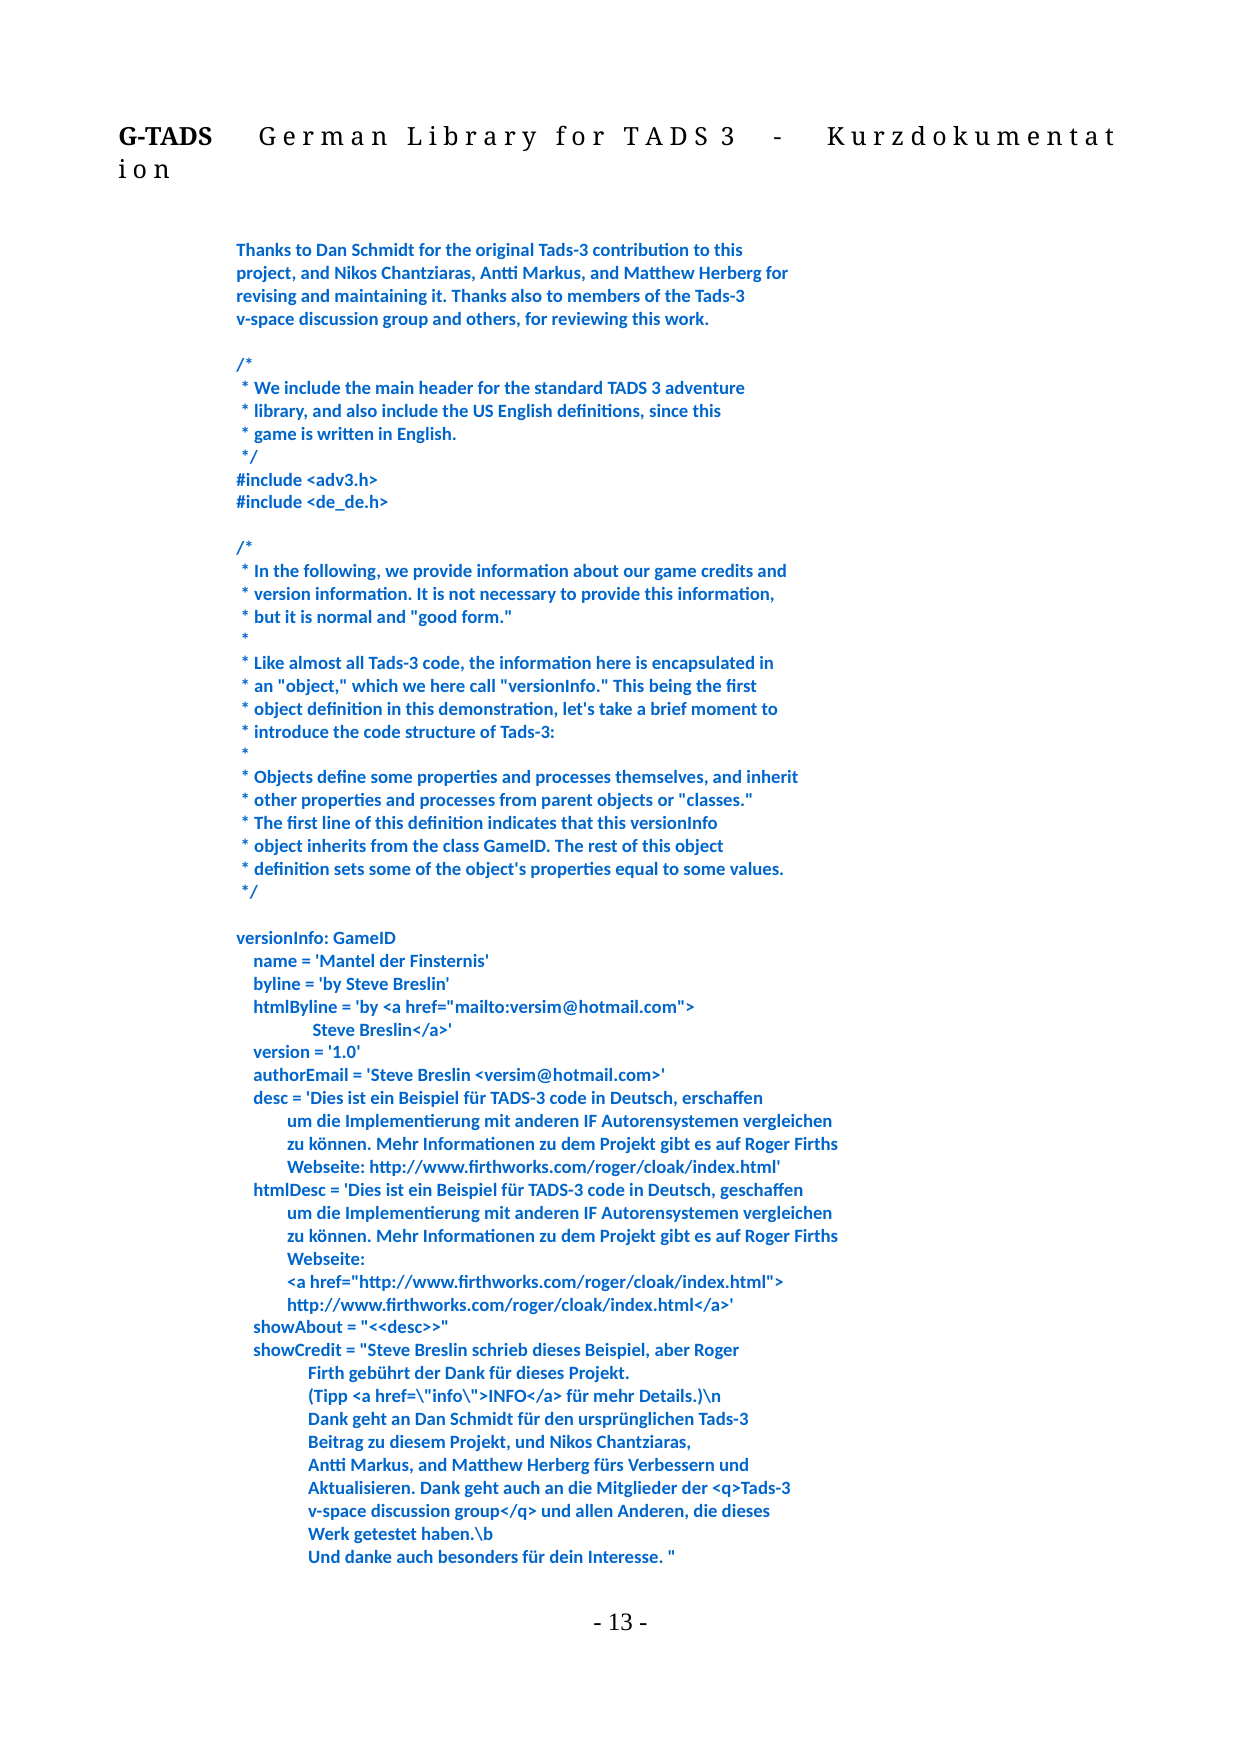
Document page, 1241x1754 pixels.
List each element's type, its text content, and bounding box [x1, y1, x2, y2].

text name = 'Mantel der Finsternis' [236, 949, 1122, 972]
text Thanks to Dan Schmidt for the original Tads-3 contribution to this [236, 239, 1122, 262]
text http://www.firthworks.com/roger/cloak/index.html</a>' [236, 1293, 1122, 1316]
text versionInfo: GameID [236, 926, 1122, 949]
text Firth gebührt der Dank für dieses Projekt. [236, 1362, 1122, 1384]
text * other properties and processes from parent objects or "classes." [236, 789, 1122, 812]
text /* [236, 353, 1122, 376]
text Werk getestet haben.\b [236, 1522, 1122, 1545]
text v-space discussion group and others, for reviewing this work. [236, 307, 1122, 330]
text htmlByline = 'by <a href="mailto:versim@hotmail.com"> [236, 995, 1122, 1018]
text Und danke auch besonders für dein Interesse. " [236, 1545, 1122, 1568]
text Aktualisieren. Dank geht auch an die Mitglieder der <q>Tads-3 [236, 1476, 1122, 1499]
text * Like almost all Tads-3 code, the information here is encapsulated in [236, 651, 1122, 674]
text * game is written in English. [236, 422, 1122, 445]
text um die Implementierung mit anderen IF Autorensystemen vergleichen [236, 1201, 1122, 1224]
text #include <adv3.h> [236, 468, 1122, 491]
text desc = 'Dies ist ein Beispiel für TADS-3 code in Deutsch, erschaffen [236, 1087, 1122, 1109]
text * In the following, we provide information about our game credits and [236, 559, 1122, 582]
text * an "object," which we here call "versionInfo." This being the first [236, 674, 1122, 697]
text * We include the main header for the standard TADS 3 adventure [236, 376, 1122, 399]
text */ [236, 880, 1122, 903]
text * version information. It is not necessary to provide this information, [236, 582, 1122, 605]
text byline = 'by Steve Breslin' [236, 972, 1122, 995]
text <a href="http://www.firthworks.com/roger/cloak/index.html"> [236, 1270, 1122, 1293]
text Beitrag zu diesem Projekt, und Nikos Chantziaras, [236, 1430, 1122, 1453]
text /* [236, 537, 1122, 559]
text um die Implementierung mit anderen IF Autorensystemen vergleichen [236, 1109, 1122, 1132]
text authorEmail = 'Steve Breslin <versim@hotmail.com>' [236, 1064, 1122, 1087]
text */ [236, 445, 1122, 468]
text Steve Breslin</a>' [236, 1018, 1122, 1041]
text htmlDesc = 'Dies ist ein Beispiel für TADS-3 code in Deutsch, geschaffen [236, 1178, 1122, 1201]
text (Tipp <a href=\"info\">INFO</a> für mehr Details.)\n [236, 1384, 1122, 1407]
text zu können. Mehr Informationen zu dem Projekt gibt es auf Roger Firths [236, 1132, 1122, 1155]
text * object definition in this demonstration, let's take a brief moment to [236, 697, 1122, 720]
text * Objects define some properties and processes themselves, and inherit [236, 766, 1122, 789]
text v-space discussion group</q> und allen Anderen, die dieses [236, 1499, 1122, 1522]
text version = '1.0' [236, 1041, 1122, 1064]
text * object inherits from the class GameID. The rest of this object [236, 834, 1122, 857]
text Webseite: http://www.firthworks.com/roger/cloak/index.html' [236, 1155, 1122, 1178]
text * library, and also include the US English definitions, since this [236, 399, 1122, 422]
text Dank geht an Dan Schmidt für den ursprünglichen Tads-3 [236, 1407, 1122, 1430]
text Antti Markus, and Matthew Herberg fürs Verbessern und [236, 1453, 1122, 1476]
text * The first line of this definition indicates that this versionInfo [236, 812, 1122, 834]
text project, and Nikos Chantziaras, Antti Markus, and Matthew Herberg for [236, 262, 1122, 284]
text showAbout = "<<desc>>" [236, 1316, 1122, 1339]
text revising and maintaining it. Thanks also to members of the Tads-3 [236, 284, 1122, 307]
text showCredit = "Steve Breslin schrieb dieses Beispiel, aber Roger [236, 1339, 1122, 1362]
text * but it is normal and "good form." [236, 605, 1122, 628]
text * [236, 628, 1122, 651]
text #include <de_de.h> [236, 491, 1122, 514]
text Webseite: [236, 1247, 1122, 1270]
text zu können. Mehr Informationen zu dem Projekt gibt es auf Roger Firths [236, 1224, 1122, 1247]
text * introduce the code structure of Tads-3: [236, 720, 1122, 743]
text * definition sets some of the object's properties equal to some values. [236, 857, 1122, 880]
text * [236, 743, 1122, 766]
